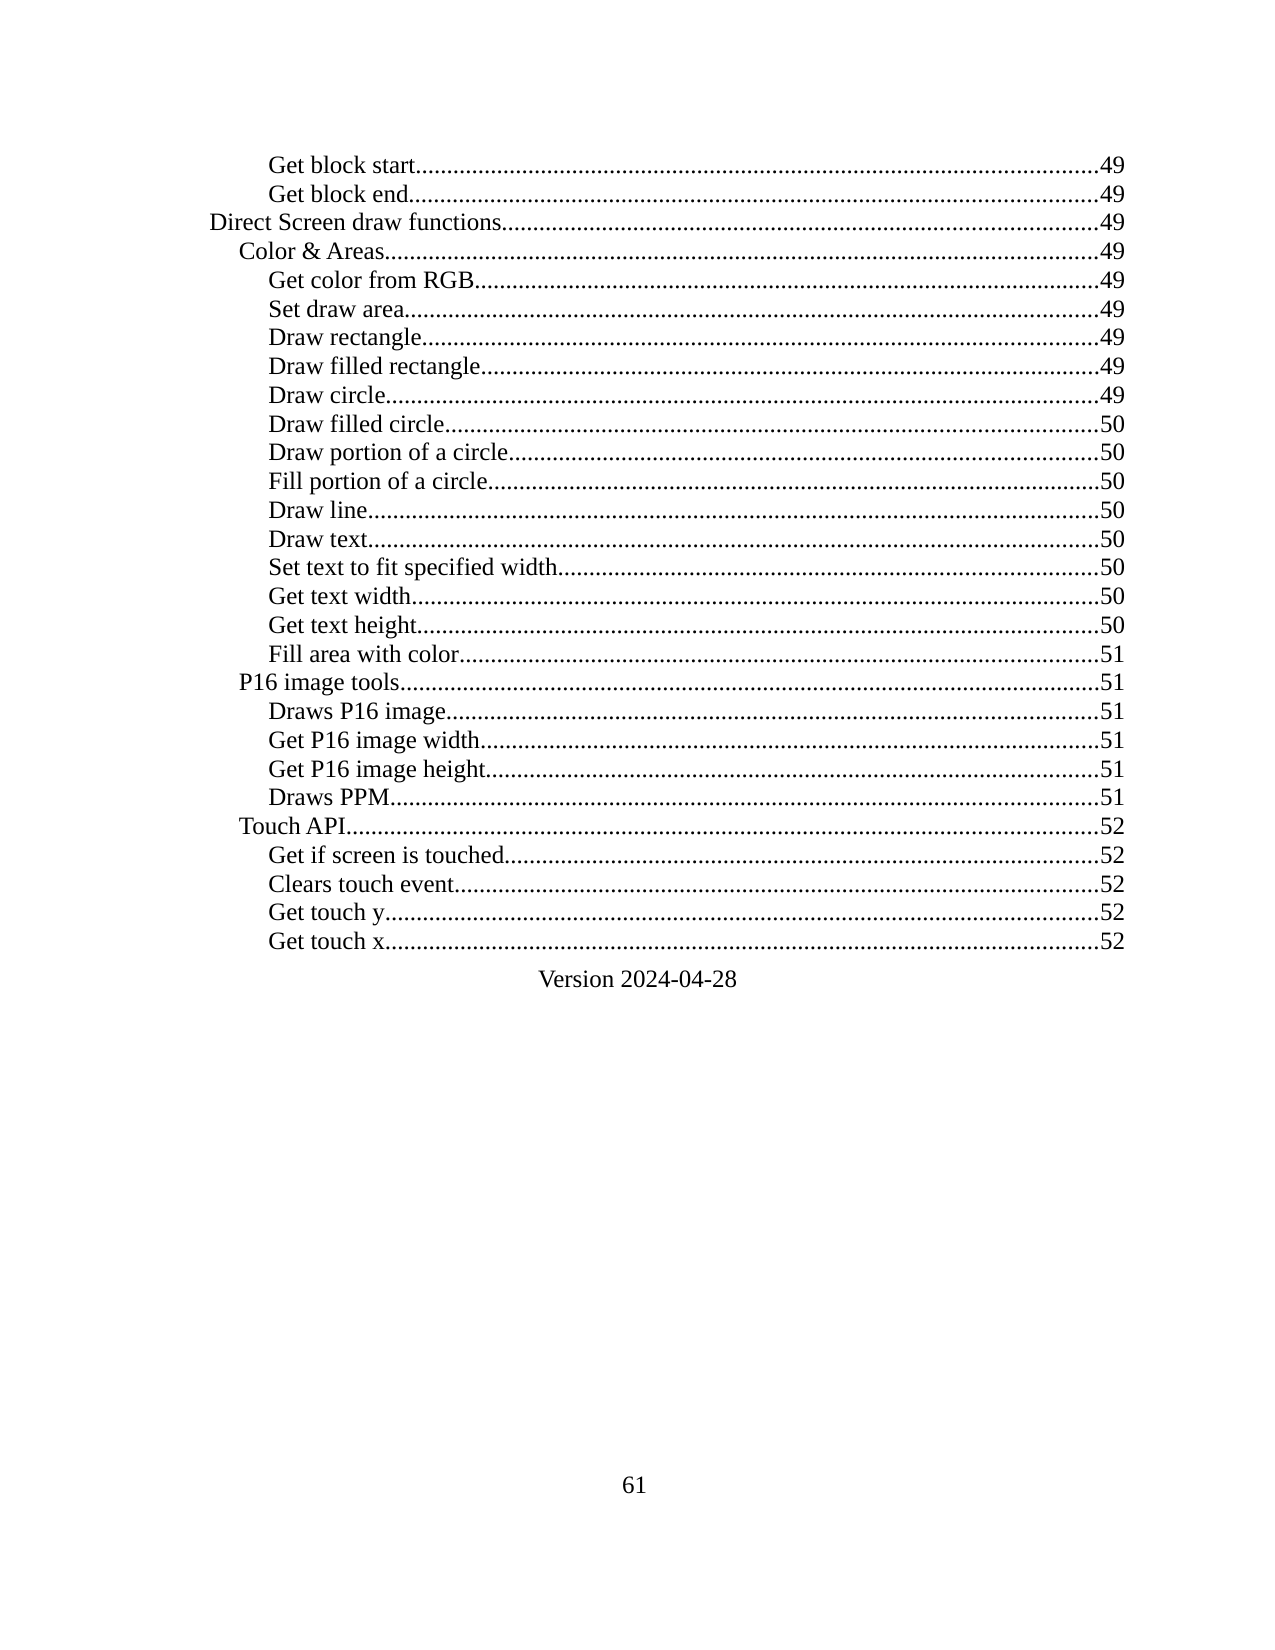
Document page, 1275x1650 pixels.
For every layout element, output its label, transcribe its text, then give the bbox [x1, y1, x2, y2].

text Get touch x 52 [268, 926, 1125, 955]
text Get text width 50 [268, 581, 1125, 610]
text Fill portion of a circle 50 [268, 466, 1125, 495]
text Get color from RGB 49 [268, 265, 1125, 294]
text Get P16 image width 51 [268, 725, 1125, 754]
text Draw filled rectangle 49 [268, 351, 1125, 380]
text Version 2024-04-28 [150, 964, 1125, 993]
text Set text to fit specified width 50 [268, 552, 1125, 581]
text Draw rectangle 49 [268, 322, 1125, 351]
text Get P16 image height 51 [268, 754, 1125, 782]
text Get block end 49 [268, 179, 1125, 207]
text Touch API 52 [238, 811, 1125, 840]
text Fill area with color 51 [268, 639, 1125, 667]
text Draw circle 49 [268, 380, 1125, 409]
text Get text height 50 [268, 610, 1125, 639]
text Draw portion of a circle 50 [268, 437, 1125, 466]
text Draw filled circle 50 [268, 409, 1125, 437]
text Color & Areas 49 [238, 236, 1125, 265]
text Get block start 49 [268, 150, 1125, 179]
text Direct Screen draw functions 49 [209, 207, 1125, 236]
text Get if screen is touched 52 [268, 840, 1125, 869]
text Get touch y 52 [268, 897, 1125, 926]
text Set draw area 49 [268, 294, 1125, 322]
text Draw text 50 [268, 524, 1125, 552]
text Clears touch event 52 [268, 869, 1125, 897]
text Draws PPM 51 [268, 782, 1125, 811]
text P16 image tools 51 [238, 667, 1125, 696]
text Draws P16 image 51 [268, 696, 1125, 725]
text Draw line 50 [268, 495, 1125, 524]
